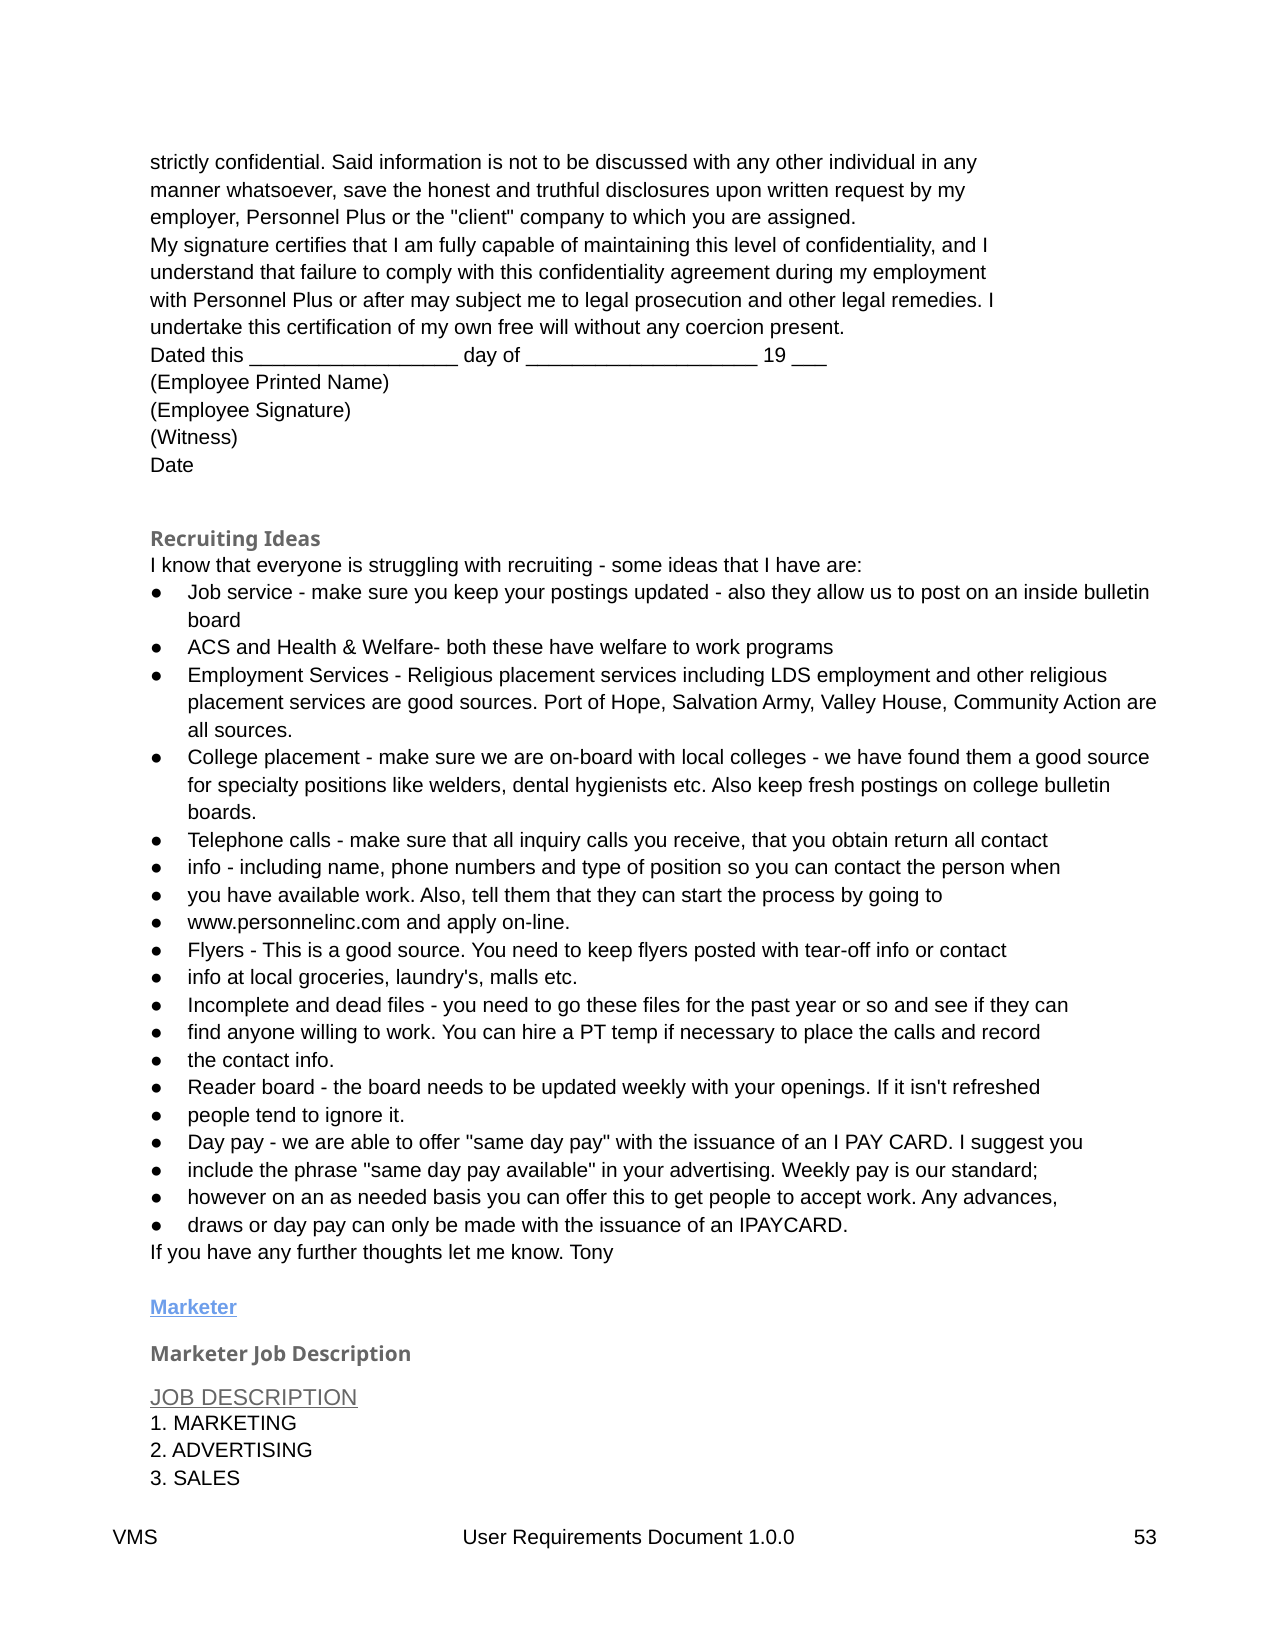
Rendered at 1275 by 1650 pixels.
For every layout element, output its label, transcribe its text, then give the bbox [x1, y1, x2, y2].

list people tend to ignore it. [150, 1103, 1162, 1127]
text 3. SALES [150, 1466, 1162, 1490]
text (Witness) [150, 425, 1162, 449]
text understand that failure to comply with this confidentiality agreement during my employment [150, 260, 1162, 284]
text manner whatsoever, save the honest and truthful disclosures upon written request by my [150, 177, 1162, 201]
text 1. MARKETING [150, 1411, 1162, 1435]
text employer, Personnel Plus or the "client" company to which you are assigned. [150, 205, 1162, 229]
text If you have any further thoughts let me know. Tony [150, 1240, 1162, 1264]
list draws or day pay can only be made with the issuance of an IPAYCARD. [150, 1213, 1162, 1237]
list info - including name, phone numbers and type of position so you can contact the person when [150, 855, 1162, 879]
list however on an as needed basis you can offer this to get people to accept work. Any advances, [150, 1185, 1162, 1209]
text 2. ADVERTISING [150, 1438, 1162, 1462]
text Dated this __________________ day of ____________________ 19 ___ [150, 342, 1162, 366]
text undertake this certification of my own free will without any coercion present. [150, 315, 1162, 339]
list include the phrase "same day pay available" in your advertising. Weekly pay is our standard; [150, 1158, 1162, 1182]
list Job service - make sure you keep your postings updated - also they allow us to post on an inside bulletin board [150, 580, 1162, 632]
list info at local groceries, laundry's, malls etc. [150, 965, 1162, 989]
list Telephone calls - make sure that all inquiry calls you receive, that you obtain return all contact [150, 828, 1162, 852]
list Day pay - we are able to offer "same day pay" with the issuance of an I PAY CARD. I suggest you [150, 1130, 1162, 1154]
list find anyone willing to work. You can hire a PT temp if necessary to place the calls and record [150, 1020, 1162, 1044]
list the contact info. [150, 1048, 1162, 1072]
subtitle Marketer [150, 1295, 1162, 1319]
text with Personnel Plus or after may subject me to legal prosecution and other legal remedies. I [150, 287, 1162, 311]
list Incomplete and dead files - you need to go these files for the past year or so and see if they can [150, 993, 1162, 1017]
list College placement - make sure we are on-board with local colleges - we have found them a good source for specialty positions like welders, dental hygienists etc. Also keep fresh postings on college bulletin boards. [150, 745, 1162, 824]
text My signature certifies that I am fully capable of maintaining this level of confidentiality, and I [150, 232, 1162, 256]
list you have available work. Also, tell them that they can start the process by going to [150, 883, 1162, 907]
subtitle Recruiting Ideas [150, 524, 1162, 553]
list www.personnelinc.com and apply on-line. [150, 910, 1162, 934]
text strictly confidential. Said information is not to be discussed with any other individual in any [150, 150, 1162, 174]
text (Employee Signature) [150, 397, 1162, 421]
text (Employee Printed Name) [150, 370, 1162, 394]
list ACS and Health & Welfare- both these have welfare to work programs [150, 635, 1162, 659]
text Date [150, 452, 1162, 476]
list Reader board - the board needs to be updated weekly with your openings. If it isn't refreshed [150, 1075, 1162, 1099]
subtitle JOB DESCRIPTION [150, 1384, 1162, 1411]
list Employment Services - Religious placement services including LDS employment and other religious placement services are good sources. Port of Hope, Salvation Army, Valley House, Community Action are all sources. [150, 663, 1162, 742]
text I know that everyone is struggling with recruiting - some ideas that I have are: [150, 553, 1162, 577]
list Flyers - This is a good source. You need to keep flyers posted with tear-off info or contact [150, 938, 1162, 962]
subtitle Marketer Job Description [150, 1339, 1162, 1368]
